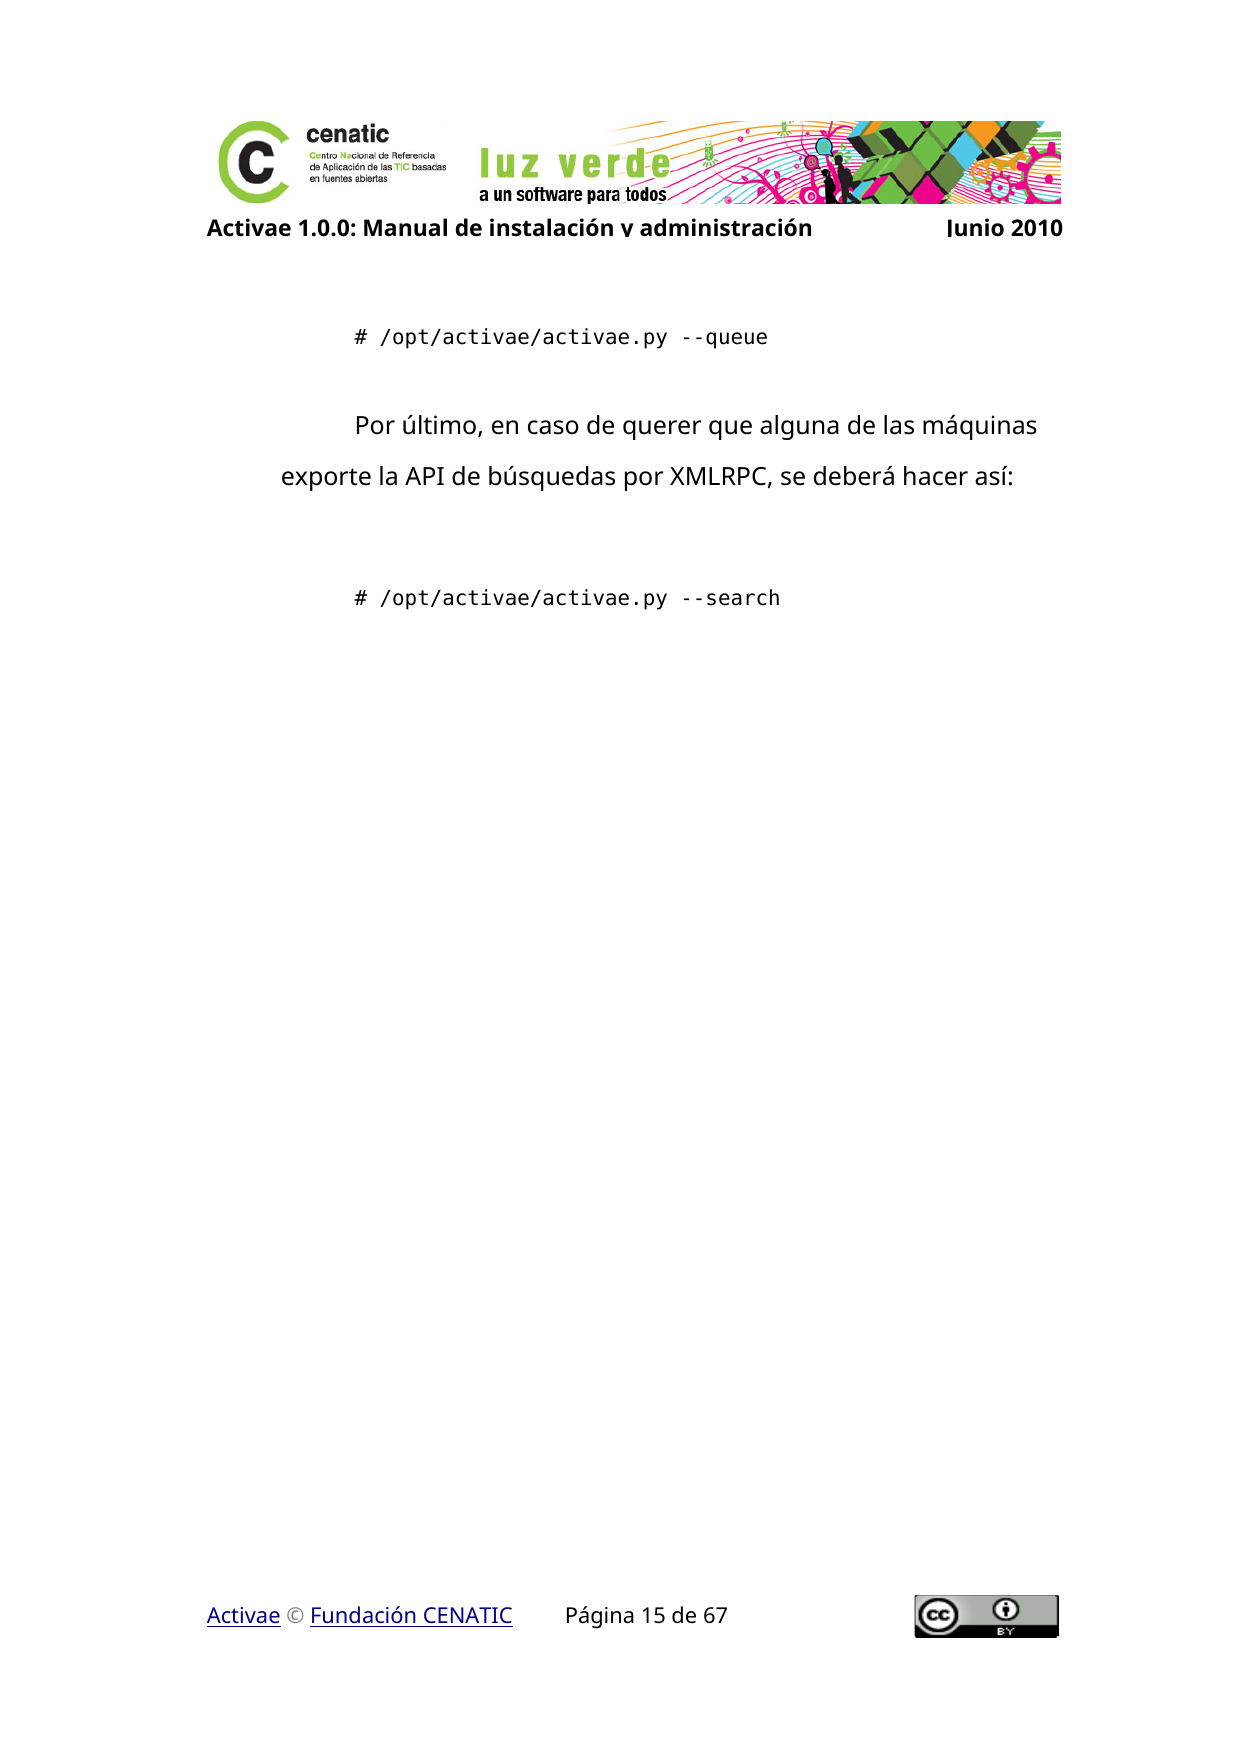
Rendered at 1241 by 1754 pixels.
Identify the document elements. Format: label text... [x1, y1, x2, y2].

text Por último, en caso de querer que alguna de las máquinas exporte la API de búsquedas por XMLRPC, se deberá hacer así: [281, 407, 1063, 492]
picture [211, 121, 1061, 204]
text # /opt/activae/activae.py --search [354, 586, 1063, 610]
picture [914, 1595, 1059, 1638]
text # /opt/activae/activae.py --queue [354, 325, 1063, 349]
